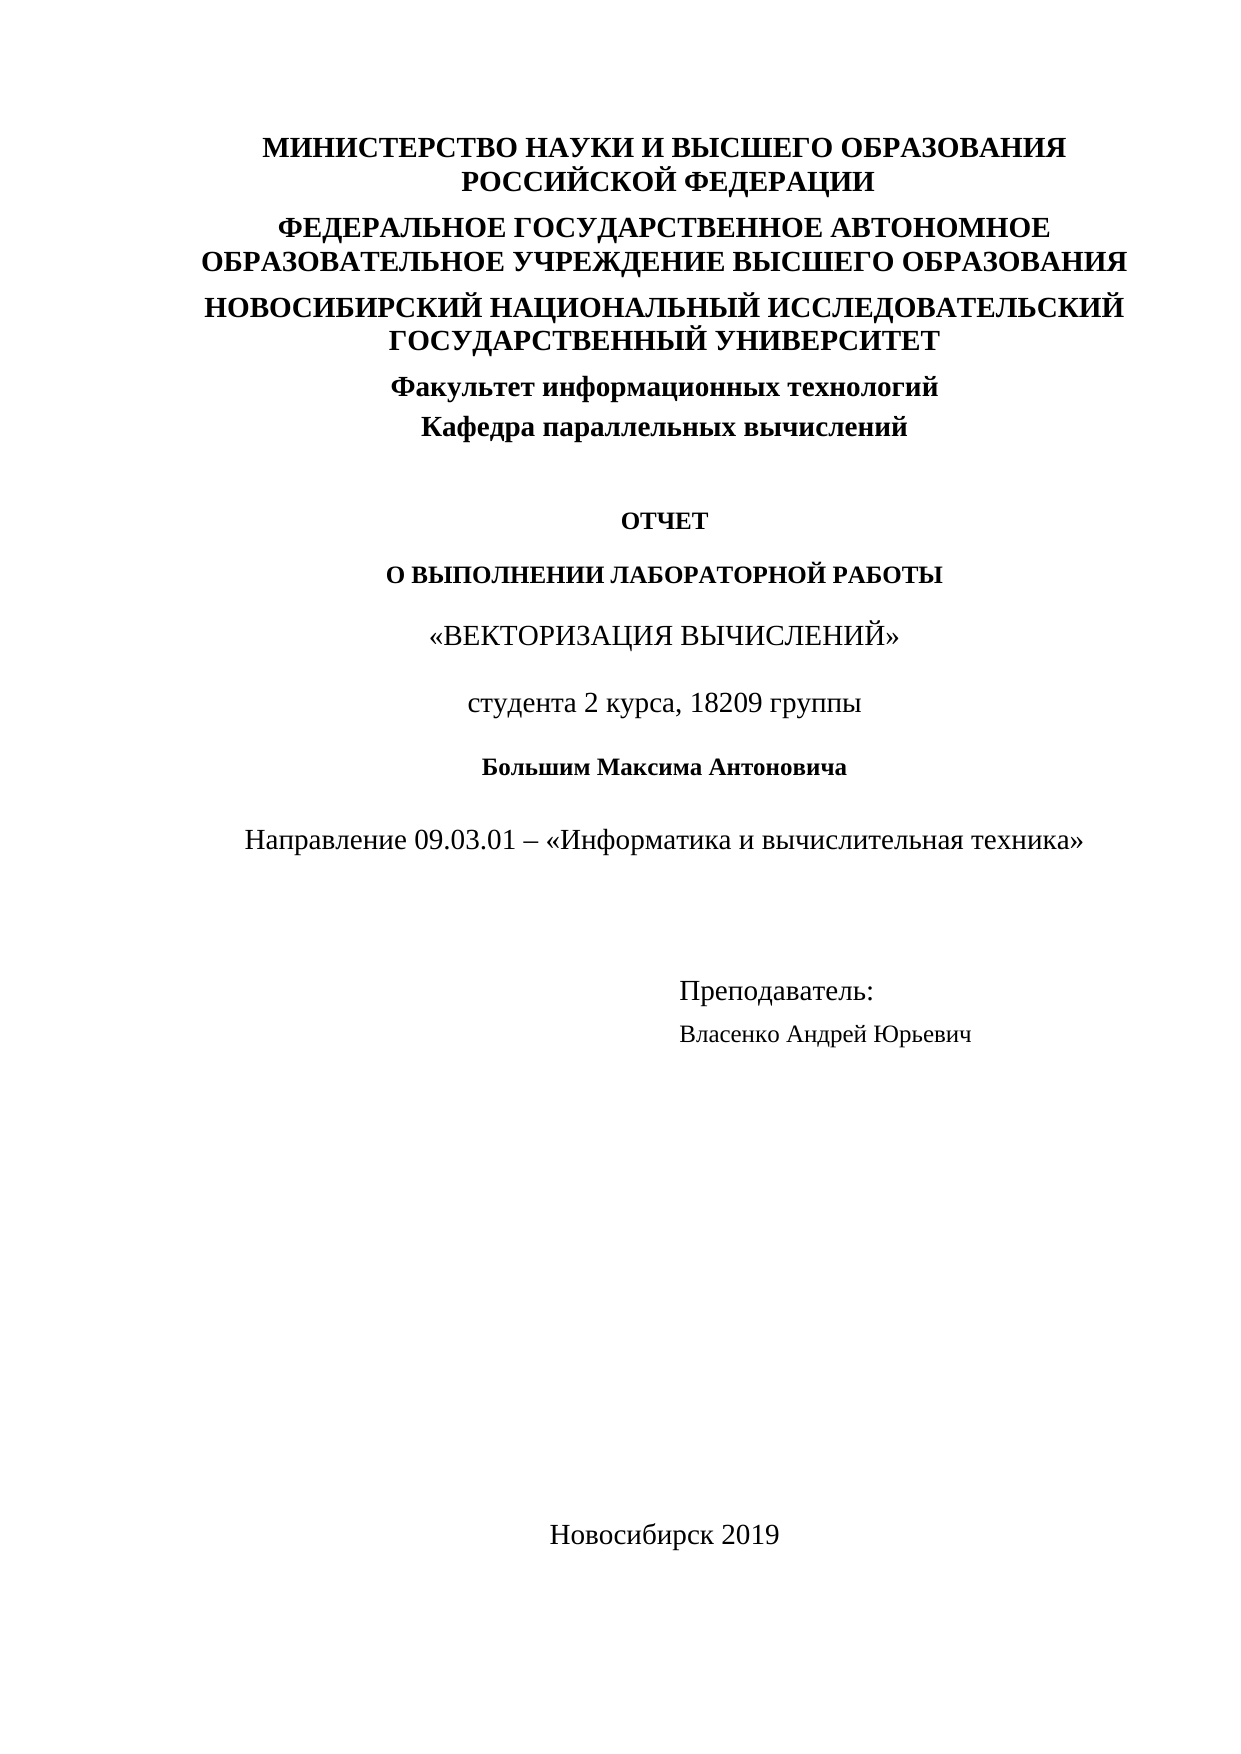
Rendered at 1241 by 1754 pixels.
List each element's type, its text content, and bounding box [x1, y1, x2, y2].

title НОВОСИБИРСКИЙ НАЦИОНАЛЬНЫЙ ИССЛЕДОВАТЕЛЬСКИЙ ГОСУДАРСТВЕННЫЙ УНИВЕРСИТЕТ [177, 290, 1152, 357]
text Преподаватель: [620, 973, 1152, 1006]
text О ВЫПОЛНЕНИИ ЛАБОРАТОРНОЙ РАБОТЫ [177, 560, 1152, 589]
title ФЕДЕРАЛЬНОЕ ГОСУДАРСТВЕННОЕ АВТОНОМНОЕ ОБРАЗОВАТЕЛЬНОЕ УЧРЕЖДЕНИЕ ВЫСШЕГО ОБРАЗОВАНИЯ [177, 210, 1152, 277]
text Направление 09.03.01 – «Информатика и вычислительная техника» [177, 822, 1152, 855]
text Власенко Андрей Юрьевич [620, 1019, 1152, 1048]
title Факультет информационных технологий [177, 369, 1152, 403]
text Большим Максима Антоновича [177, 752, 1152, 781]
text Новосибирск 2019 [177, 1517, 1152, 1551]
title МИНИСТЕРСТВО НАУКИ И ВЫСШЕГО ОБРАЗОВАНИЯ РОССИЙСКОЙ ФЕДЕРАЦИИ [177, 131, 1152, 198]
text ОТЧЕТ [177, 506, 1152, 535]
text «ВЕКТОРИЗАЦИЯ ВЫЧИСЛЕНИЙ» [177, 618, 1152, 651]
text студента 2 курса, 18209 группы [177, 685, 1152, 718]
title Кафедра параллельных вычислений [177, 409, 1152, 443]
